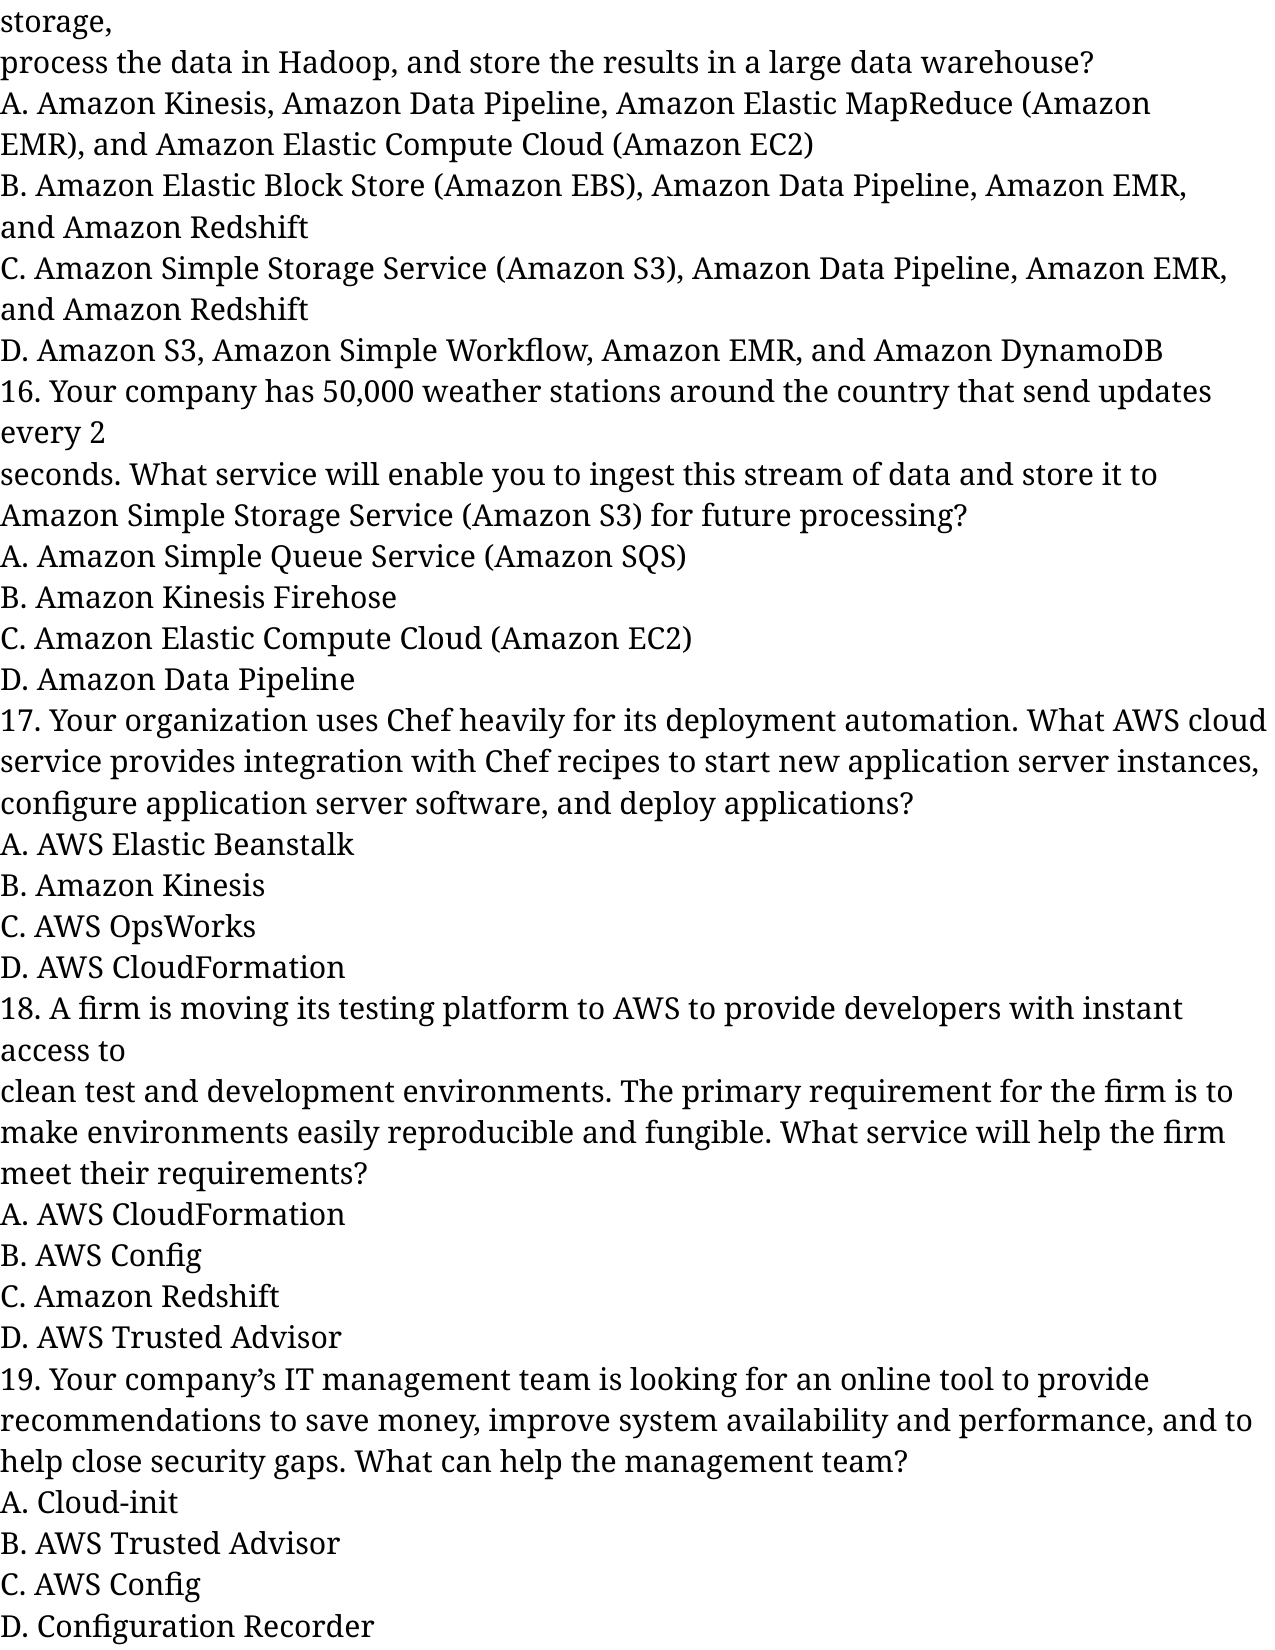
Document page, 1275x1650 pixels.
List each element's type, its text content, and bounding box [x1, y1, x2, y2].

text process the data in Hadoop, and store the results in a large data warehouse? [0, 41, 1275, 82]
text C. AWS Config [0, 1563, 1275, 1605]
text B. Amazon Kinesis Firehose [0, 576, 1275, 617]
text B. AWS Trusted Advisor [0, 1522, 1275, 1563]
text and Amazon Redshift [0, 206, 1275, 247]
text A. AWS CloudFormation [0, 1193, 1275, 1234]
text configure application server software, and deploy applications? [0, 782, 1275, 823]
text make environments easily reproducible and fungible. What service will help the firm [0, 1111, 1275, 1152]
text and Amazon Redshift [0, 288, 1275, 329]
text 19. Your company’s IT management team is looking for an online tool to provide [0, 1358, 1275, 1399]
text 16. Your company has 50,000 weather stations around the country that send updates every 2 [0, 370, 1275, 453]
text recommendations to save money, improve system availability and performance, and to [0, 1399, 1275, 1440]
text D. Configuration Recorder [0, 1605, 1275, 1646]
text clean test and development environments. The primary requirement for the firm is to [0, 1070, 1275, 1111]
text A. Amazon Kinesis, Amazon Data Pipeline, Amazon Elastic MapReduce (Amazon [0, 82, 1275, 123]
text C. AWS OpsWorks [0, 905, 1275, 946]
text meet their requirements? [0, 1152, 1275, 1193]
text D. Amazon S3, Amazon Simple Workflow, Amazon EMR, and Amazon DynamoDB [0, 329, 1275, 370]
text B. Amazon Elastic Block Store (Amazon EBS), Amazon Data Pipeline, Amazon EMR, [0, 164, 1275, 206]
text seconds. What service will enable you to ingest this stream of data and store it to [0, 453, 1275, 494]
text storage, [0, 0, 1275, 41]
text A. Amazon Simple Queue Service (Amazon SQS) [0, 535, 1275, 576]
text 18. A firm is moving its testing platform to AWS to provide developers with instant access to [0, 987, 1275, 1070]
text D. AWS Trusted Advisor [0, 1317, 1275, 1358]
text 17. Your organization uses Chef heavily for its deployment automation. What AWS cloud [0, 699, 1275, 741]
text D. Amazon Data Pipeline [0, 658, 1275, 699]
text B. AWS Config [0, 1234, 1275, 1276]
text A. AWS Elastic Beanstalk [0, 823, 1275, 864]
text D. AWS CloudFormation [0, 946, 1275, 987]
text B. Amazon Kinesis [0, 864, 1275, 905]
text Amazon Simple Storage Service (Amazon S3) for future processing? [0, 494, 1275, 535]
text help close security gaps. What can help the management team? [0, 1440, 1275, 1481]
text C. Amazon Simple Storage Service (Amazon S3), Amazon Data Pipeline, Amazon EMR, [0, 247, 1275, 288]
text C. Amazon Redshift [0, 1276, 1275, 1317]
text C. Amazon Elastic Compute Cloud (Amazon EC2) [0, 617, 1275, 658]
text service provides integration with Chef recipes to start new application server instances, [0, 741, 1275, 782]
text A. Cloud-init [0, 1481, 1275, 1522]
text EMR), and Amazon Elastic Compute Cloud (Amazon EC2) [0, 123, 1275, 164]
